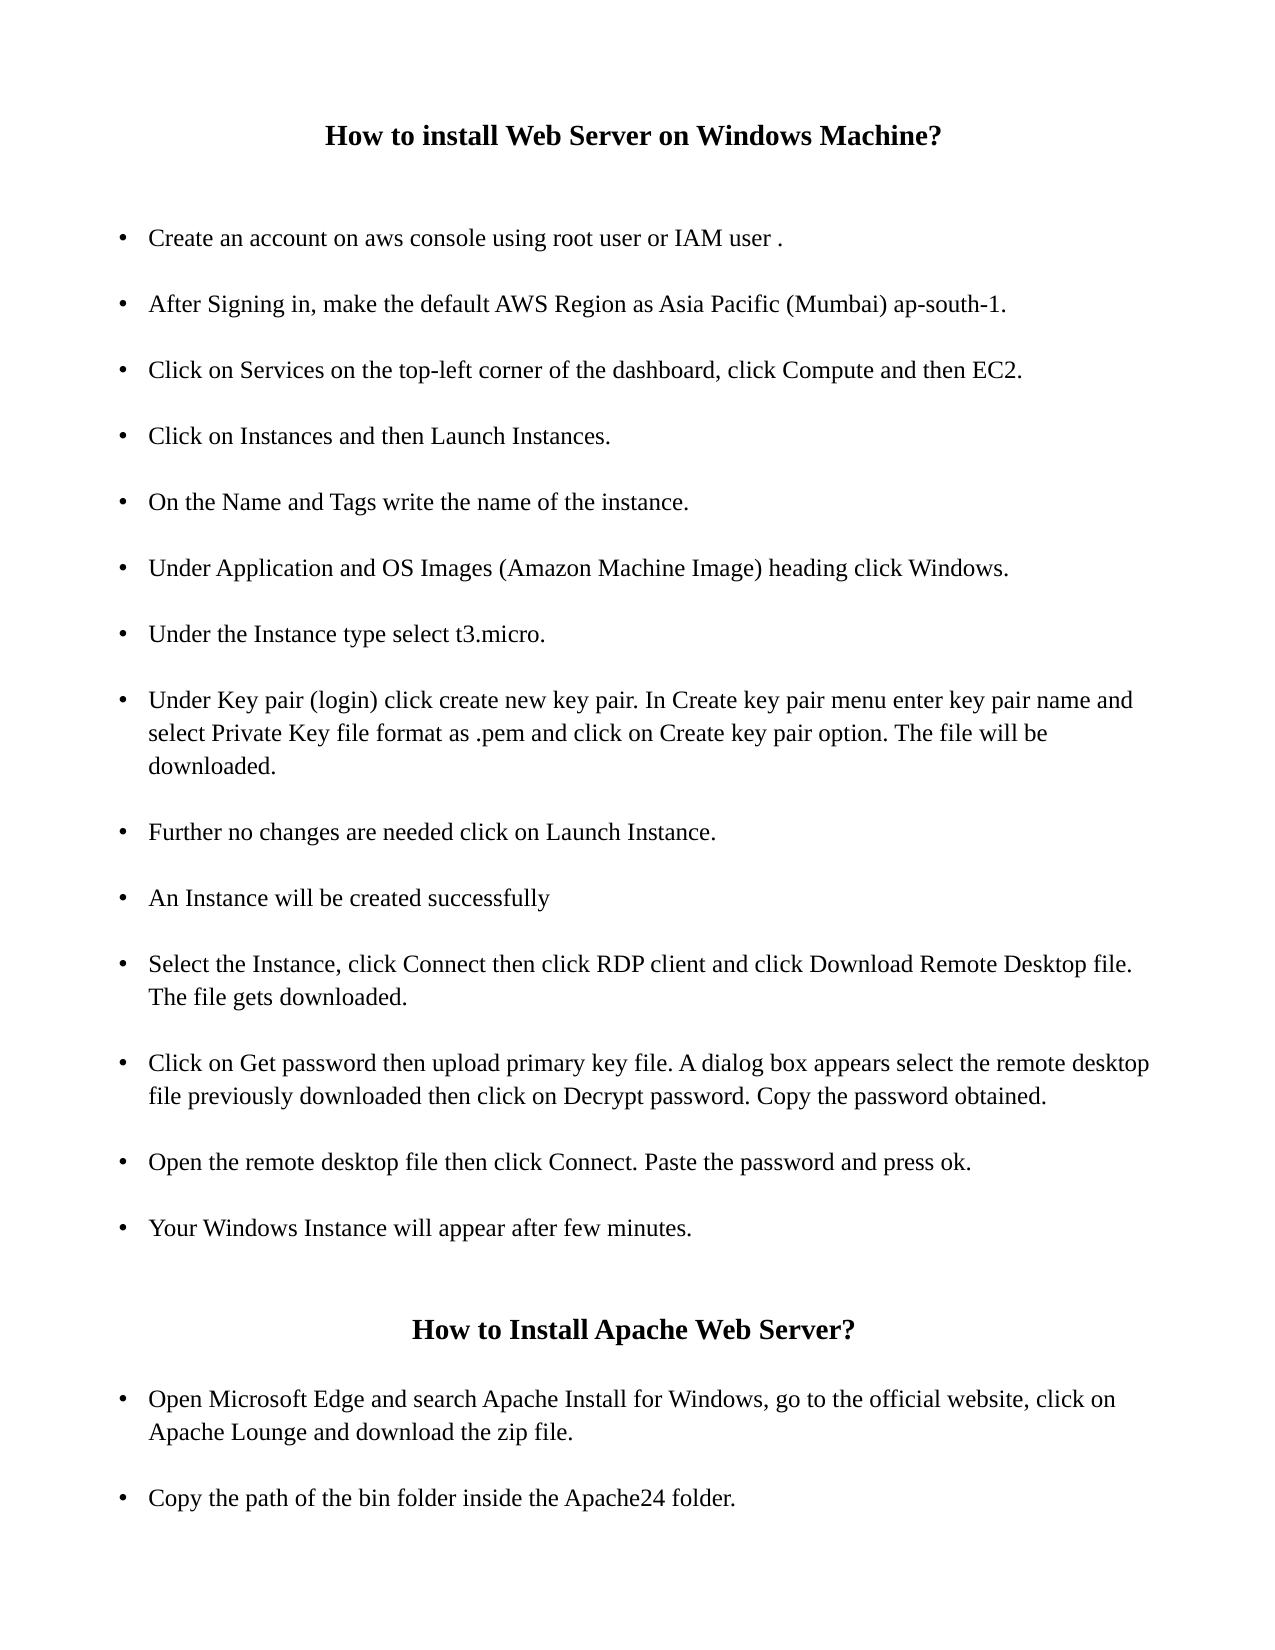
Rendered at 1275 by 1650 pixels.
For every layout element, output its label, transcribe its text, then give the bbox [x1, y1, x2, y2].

list Open the remote desktop file then click Connect. Paste the password and press ok. [148, 1147, 1157, 1176]
list Click on Services on the top-left corner of the dashboard, click Compute and then EC2. [148, 355, 1157, 383]
list After Signing in, make the default AWS Region as Asia Pacific (Mumbai) ap-south-1. [148, 289, 1157, 317]
list Copy the path of the bin folder inside the Apache24 folder. [148, 1483, 1157, 1512]
list Click on Instances and then Launch Instances. [148, 421, 1157, 449]
list Click on Get password then upload primary key file. A dialog box appears select the remote desktop file previously downloaded then click on Decrypt password. Copy the password obtained. [148, 1048, 1157, 1110]
list Create an account on aws console using root user or IAM user . [148, 223, 1157, 251]
list Select the Instance, click Connect then click RDP client and click Download Remote Desktop file. The file gets downloaded. [148, 949, 1157, 1011]
text How to Install Apache Web Server? [118, 1312, 1157, 1346]
list Under Key pair (login) click create new key pair. In Create key pair menu enter key pair name and select Private Key file format as .pem and click on Create key pair option. The file will be downloaded. [148, 685, 1157, 780]
list Under Application and OS Images (Amazon Machine Image) heading click Windows. [148, 553, 1157, 582]
list Under the Instance type select t3.micro. [148, 619, 1157, 648]
list On the Name and Tags write the name of the instance. [148, 487, 1157, 516]
list Further no changes are needed click on Launch Instance. [148, 817, 1157, 846]
list An Instance will be created successfully [148, 883, 1157, 912]
text How to install Web Server on Windows Machine? [118, 118, 1157, 152]
list Open Microsoft Edge and search Apache Install for Windows, go to the official website, click on Apache Lounge and download the zip file. [148, 1384, 1157, 1446]
list Your Windows Instance will appear after few minutes. [148, 1213, 1157, 1242]
